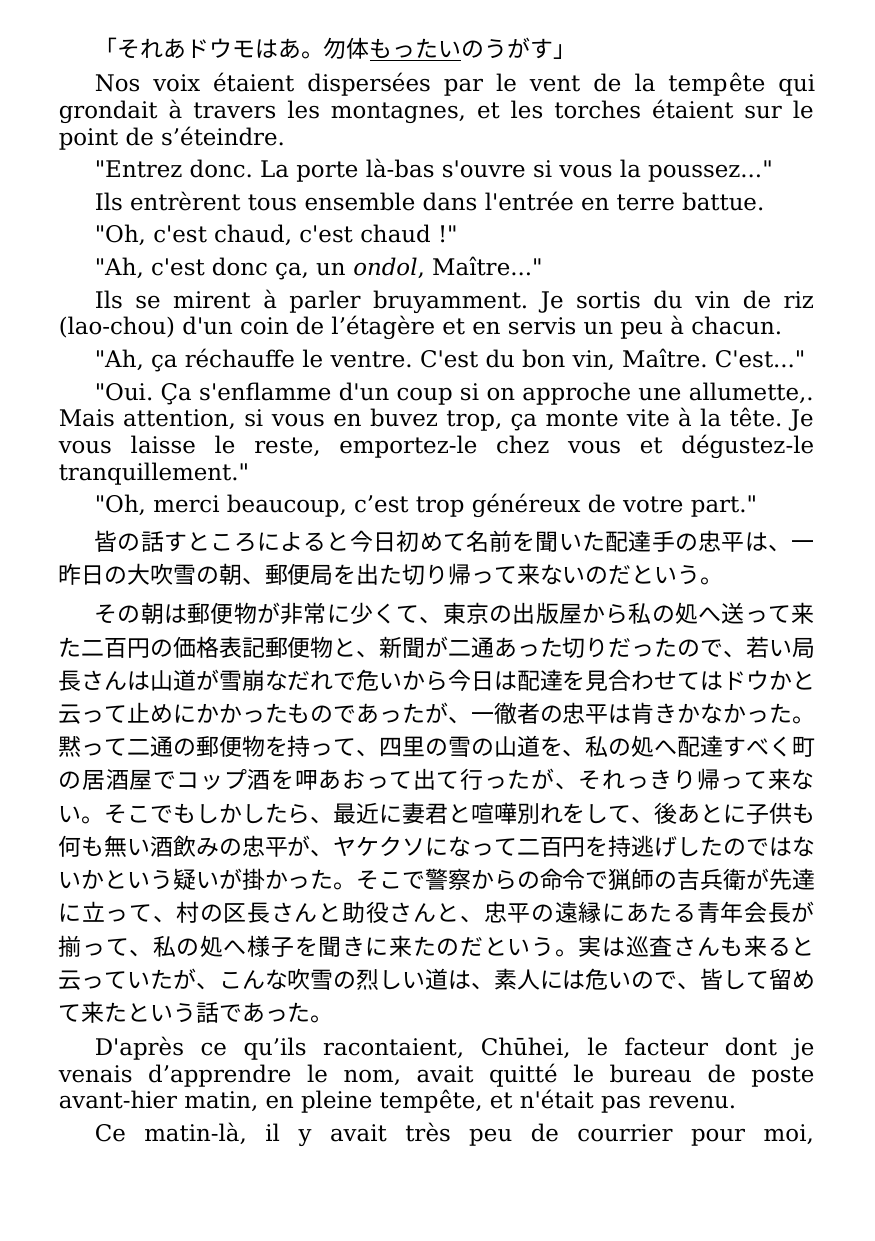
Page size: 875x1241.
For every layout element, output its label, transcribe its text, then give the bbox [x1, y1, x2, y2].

text "Oh, merci beaucoup, c’est trop généreux de votre part." [58, 491, 815, 518]
text Ce matin-là, il y avait très peu de courrier pour moi, [58, 1120, 815, 1147]
text "Ah, c'est donc ça, un ondol, Maître..." [58, 254, 815, 281]
text "Ah, ça réchauffe le ventre. C'est du bon vin, Maître. C'est..." [58, 346, 815, 373]
text "Oui. Ça s'enflamme d'un coup si on approche une allumette,. Mais attention, si vous en buvez trop, ça monte vite à la tête. Je vous laisse le reste, emportez-le chez vous et dégustez-le tranquillement." [58, 379, 815, 485]
text 皆の話すところによると今日初めて名前を聞いた配達手の忠平は、一昨日の大吹雪の朝、郵便局を出た切り帰って来ないのだという。 [58, 524, 815, 590]
text D'après ce qu’ils racontaient, Chūhei, le facteur dont je venais d’apprendre le nom, avait quitté le bureau de poste avant-hier matin, en pleine tempête, et n'était pas revenu. [58, 1034, 815, 1114]
text 「それあドウモはあ。勿体もったいのうがす」 [58, 31, 815, 64]
text "Oh, c'est chaud, c'est chaud !" [58, 222, 815, 248]
text Ils entrèrent tous ensemble dans l'entrée en terre battue. [58, 189, 815, 216]
text Nos voix étaient dispersées par le vent de la tempête qui grondait à travers les montagnes, et les torches étaient sur le point de s’éteindre. [58, 70, 815, 150]
text その朝は郵便物が非常に少くて、東京の出版屋から私の処へ送って来た二百円の価格表記郵便物と、新聞が二通あった切りだったので、若い局長さんは山道が雪崩なだれで危いから今日は配達を見合わせてはドウかと云って止めにかかったものであったが、一徹者の忠平は肯きかなかった。黙って二通の郵便物を持って、四里の雪の山道を、私の処へ配達すべく町の居酒屋でコップ酒を呷あおって出て行ったが、それっきり帰って来ない。そこでもしかしたら、最近に妻君と喧嘩別れをして、後あとに子供も何も無い酒飲みの忠平が、ヤケクソになって二百円を持逃げしたのではないかという疑いが掛かった。そこで警察からの命令で猟師の吉兵衛が先達に立って、村の区長さんと助役さんと、忠平の遠縁にあたる青年会長が揃って、私の処へ様子を聞きに来たのだという。実は巡査さんも来ると云っていたが、こんな吹雪の烈しい道は、素人には危いので、皆して留めて来たという話であった。 [58, 596, 815, 1028]
text "Entrez donc. La porte là-bas s'ouvre si vous la poussez..." [58, 156, 815, 183]
text Ils se mirent à parler bruyamment. Je sortis du vin de riz (lao-chou) d'un coin de l’étagère et en servis un peu à chacun. [58, 287, 815, 340]
